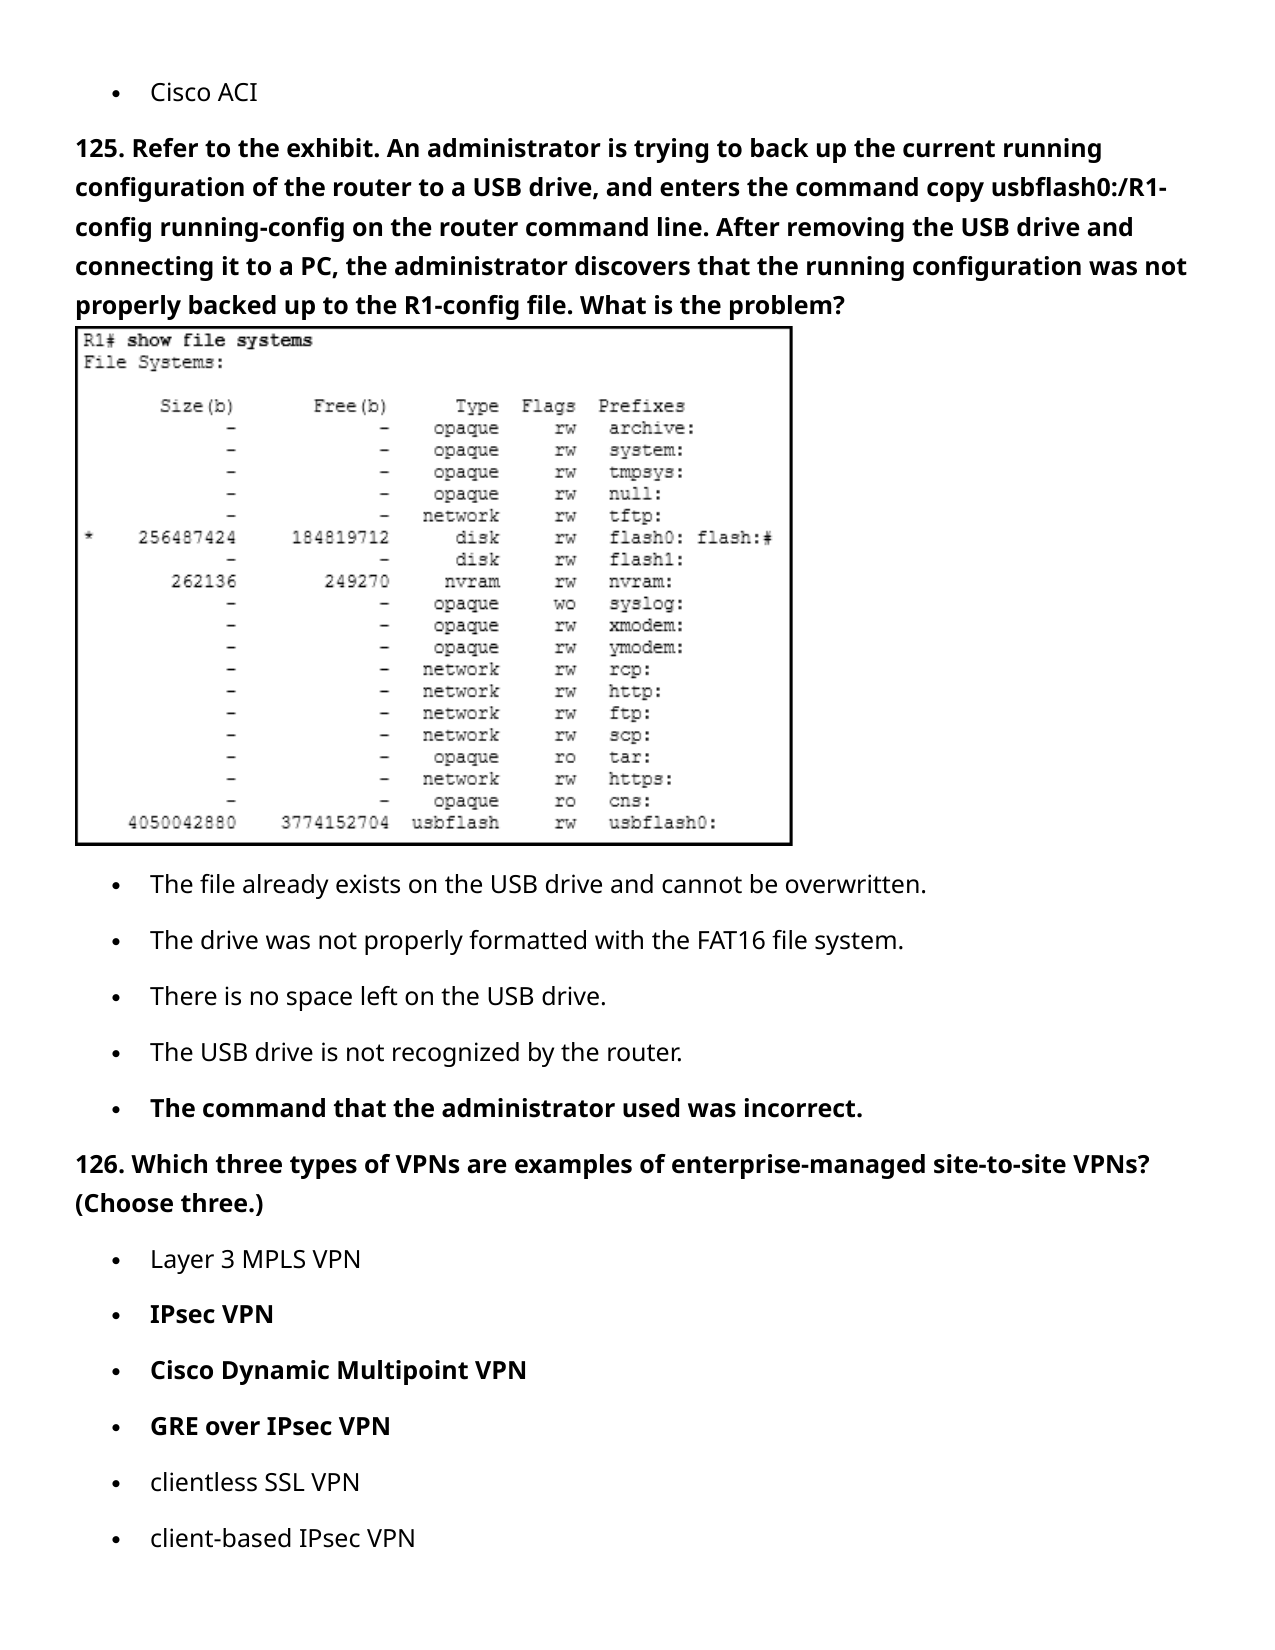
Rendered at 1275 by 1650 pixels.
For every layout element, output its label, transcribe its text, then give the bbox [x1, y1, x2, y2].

list client-based IPsec VPN [112, 1521, 1200, 1554]
list Cisco ACI [112, 75, 1200, 109]
list The command that the administrator used was incorrect. [112, 1091, 1200, 1124]
list clientless SSL VPN [112, 1465, 1200, 1499]
text 126. Which three types of VPNs are examples of enterprise-managed site-to-site VPNs? (Choose three.) [75, 1146, 1200, 1219]
list There is no space left on the USB drive. [112, 979, 1200, 1013]
list Cisco Dynamic Multipoint VPN [112, 1353, 1200, 1387]
list Layer 3 MPLS VPN [112, 1241, 1200, 1275]
list The drive was not properly formatted with the FAT16 file system. [112, 923, 1200, 957]
text 125. Refer to the exhibit. An administrator is trying to back up the current running configuration of the router to a USB drive, and enters the command copy usbflash0:/R1-config running-config on the router command line. After removing the USB drive and connecting it to a PC, the administrator discovers that the running configuration was not properly backed up to the R1-config file. What is the problem? [75, 131, 1200, 845]
list GRE over IPsec VPN [112, 1409, 1200, 1443]
list The file already exists on the USB drive and cannot be overwritten. [112, 867, 1200, 901]
list IPsec VPN [112, 1297, 1200, 1331]
list The USB drive is not recognized by the router. [112, 1035, 1200, 1069]
